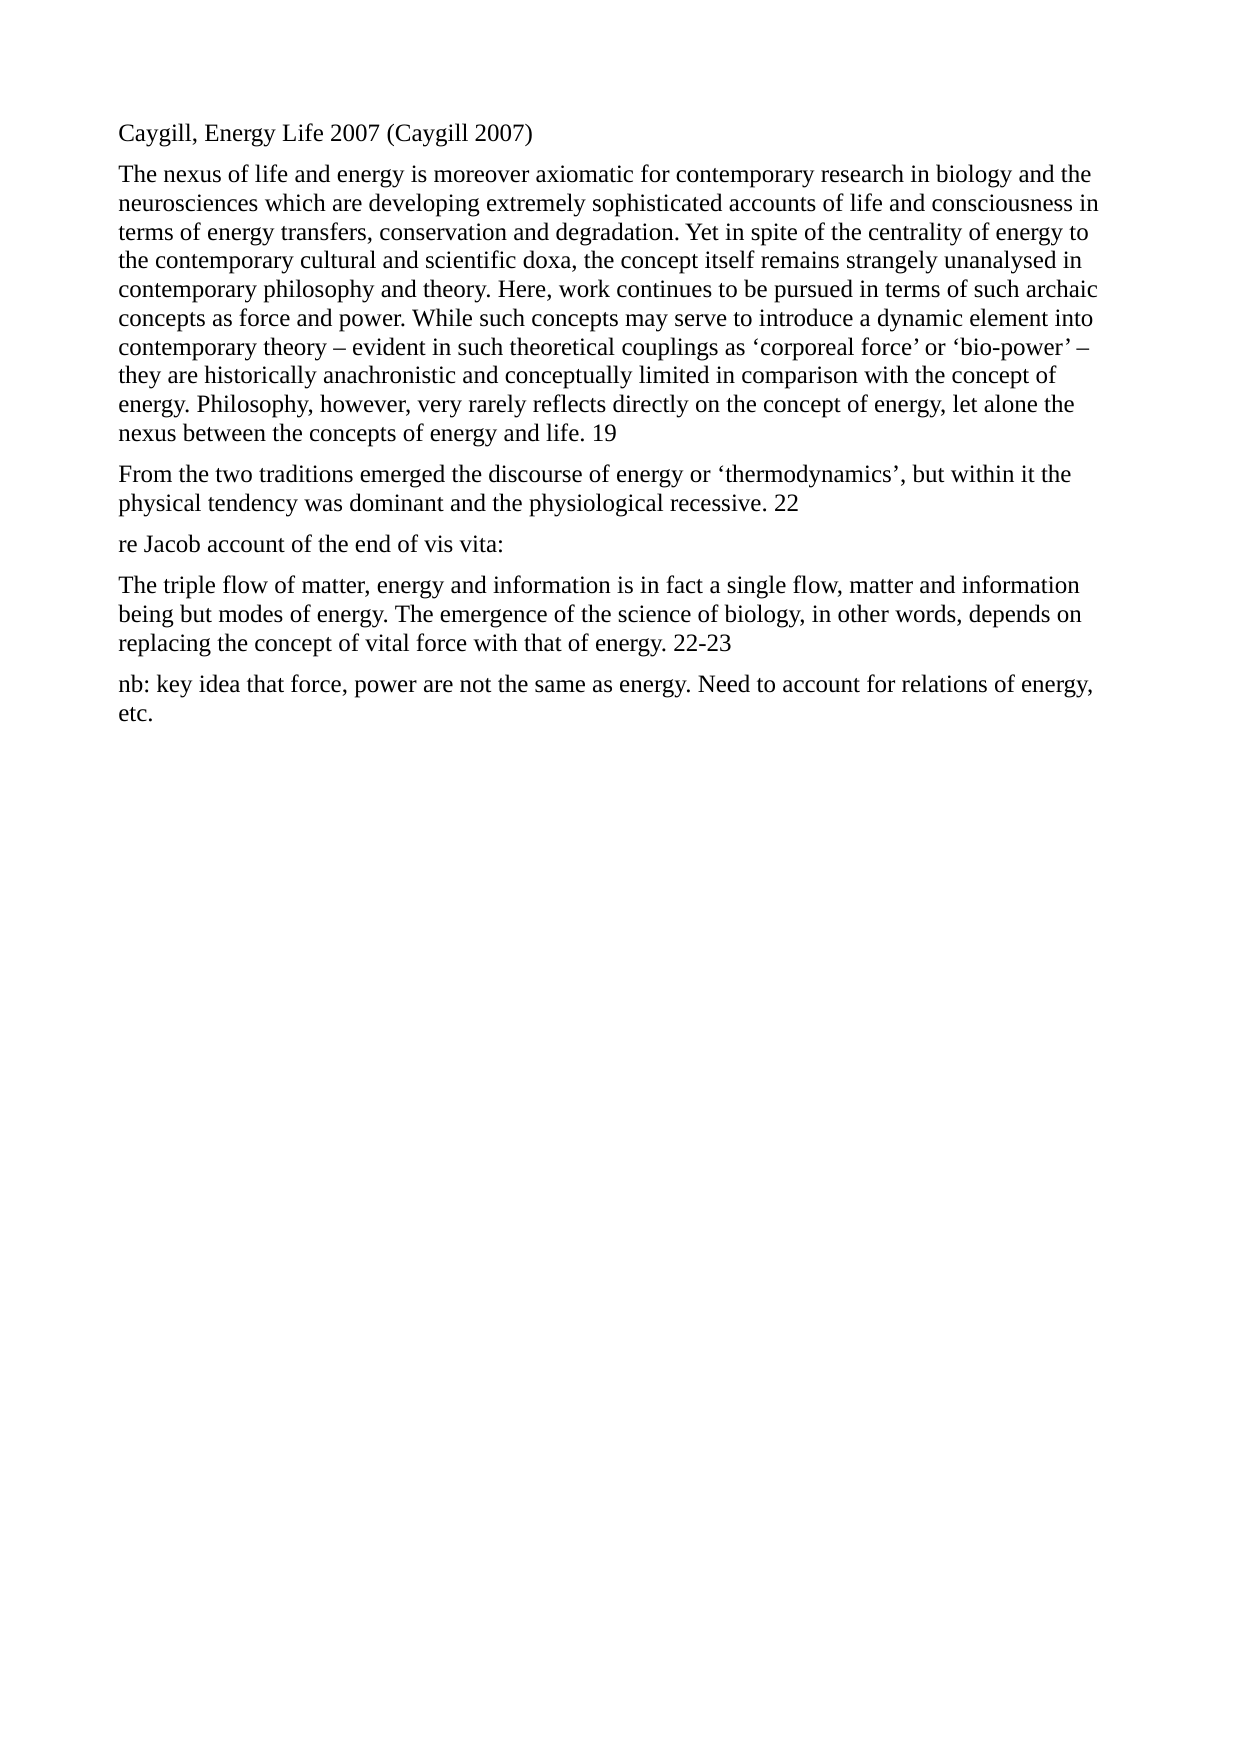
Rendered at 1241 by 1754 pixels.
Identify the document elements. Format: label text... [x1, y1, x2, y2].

text Caygill, Energy Life 2007 (Caygill 2007) [118, 118, 1122, 147]
text From the two traditions emerged the discourse of energy or ‘thermodynamics’, but within it the physical tendency was dominant and the physiological recessive. 22 [118, 459, 1122, 517]
text re Jacob account of the end of vis vita: [118, 529, 1122, 558]
text nb: key idea that force, power are not the same as energy. Need to account for relations of energy, etc. [118, 669, 1122, 727]
text The triple flow of matter, energy and information is in fact a single flow, matter and information being but modes of energy. The emergence of the science of biology, in other words, depends on replacing the concept of vital force with that of energy. 22-23 [118, 571, 1122, 657]
text The nexus of life and energy is moreover axiomatic for contemporary research in biology and the neurosciences which are developing extremely sophisticated accounts of life and consciousness in terms of energy transfers, conservation and degradation. Yet in spite of the centrality of energy to the contemporary cultural and scientific doxa, the concept itself remains strangely unanalysed in contemporary philosophy and theory. Here, work continues to be pursued in terms of such archaic concepts as force and power. While such concepts may serve to introduce a dynamic element into contemporary theory – evident in such theoretical couplings as ‘corporeal force’ or ‘bio-power’ – they are historically anachronistic and conceptually limited in comparison with the concept of energy. Philosophy, however, very rarely reflects directly on the concept of energy, let alone the nexus between the concepts of energy and life. 19 [118, 159, 1122, 447]
